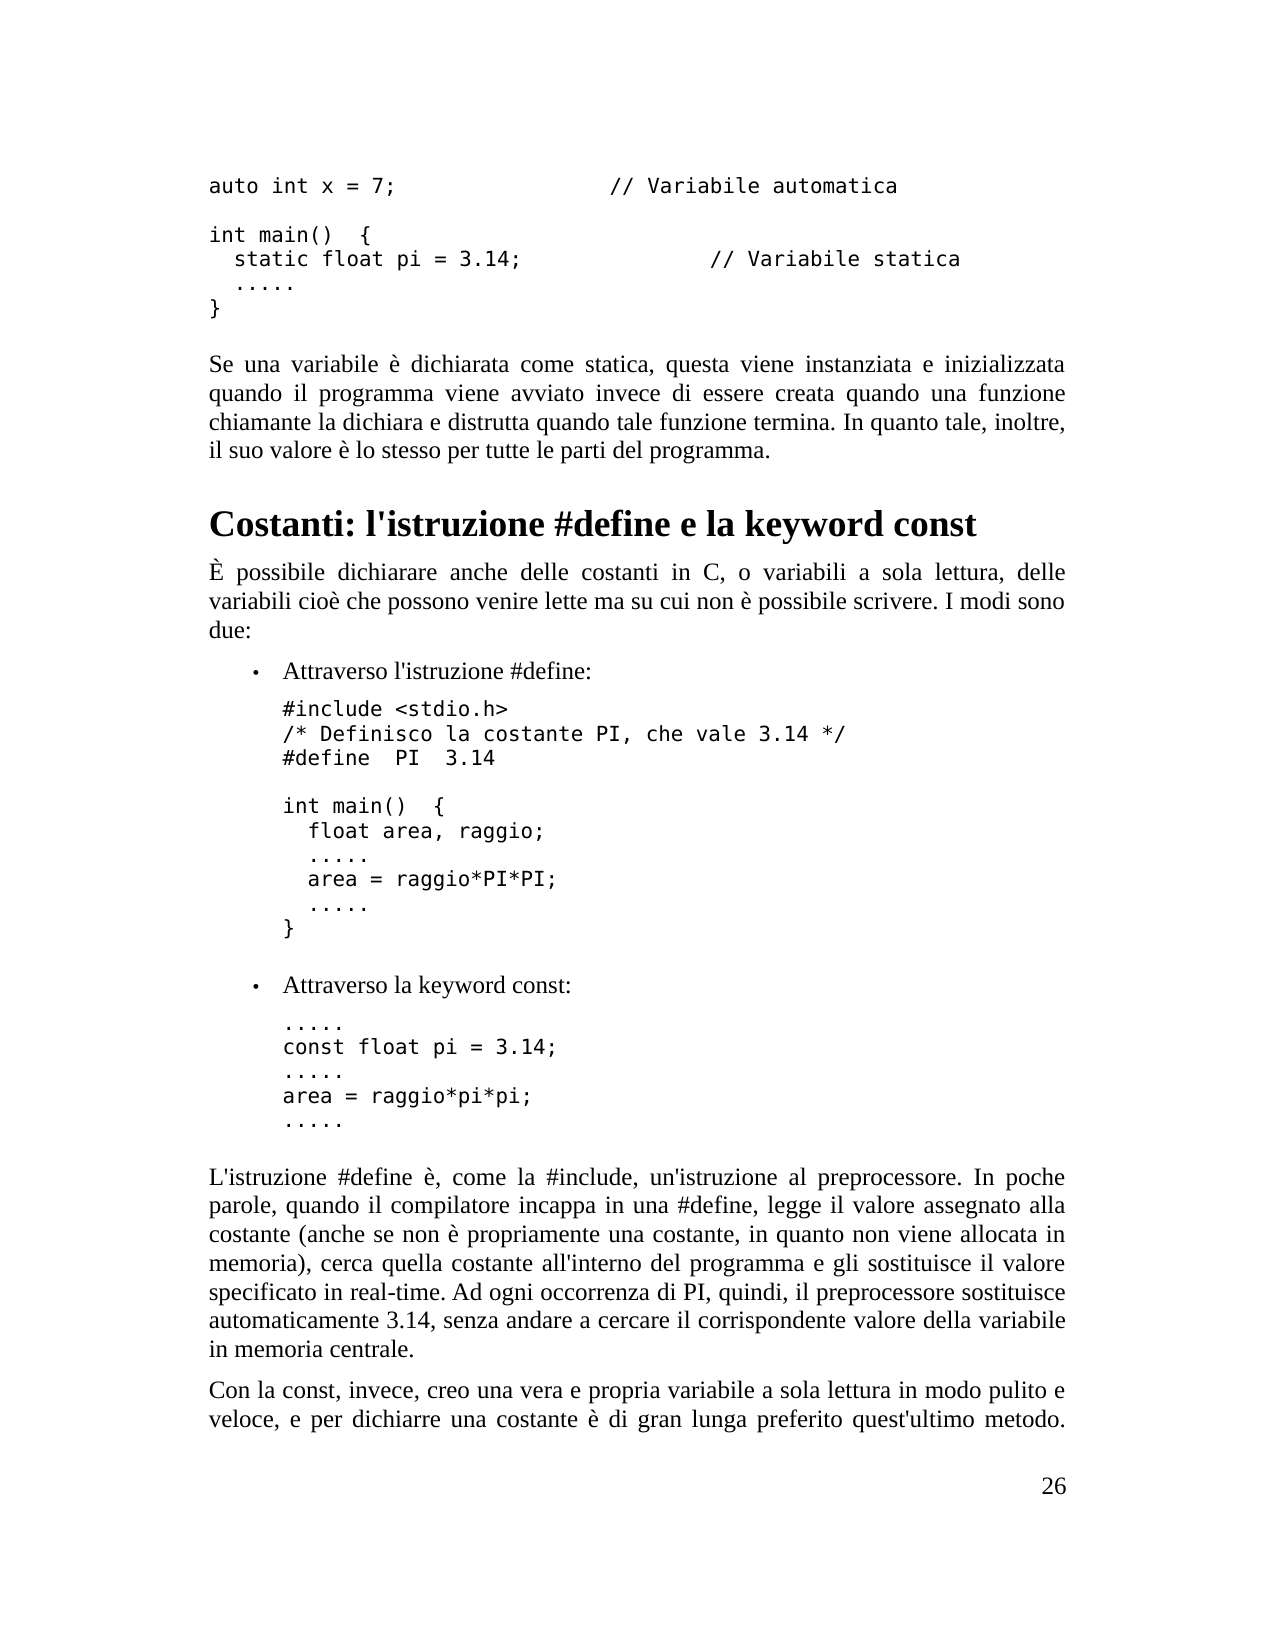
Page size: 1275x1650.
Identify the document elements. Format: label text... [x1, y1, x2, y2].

text È possibile dichiarare anche delle costanti in C, o variabili a sola lettura, delle variabili cioè che possono venire lette ma su cui non è possibile scrivere. I modi sono due: [208, 557, 1066, 644]
list ..... [253, 1108, 1066, 1132]
list ..... [253, 843, 1066, 867]
list #define PI 3.14 [253, 746, 1066, 770]
text auto int x = 7; // Variabile automatica [208, 174, 1066, 198]
text Con la const, invece, creo una vera e propria variabile a sola lettura in modo pulito e veloce, e per dichiarre una costante è di gran lunga preferito quest'ultimo metodo. [208, 1376, 1066, 1433]
list area = raggio*pi*pi; [253, 1084, 1066, 1108]
text int main() { [208, 223, 1066, 247]
list float area, raggio; [253, 819, 1066, 843]
list const float pi = 3.14; [253, 1035, 1066, 1059]
list ..... [253, 1011, 1066, 1035]
list /* Definisco la costante PI, che vale 3.14 */ [253, 722, 1066, 746]
subtitle Costanti: l'istruzione #define e la keyword const [208, 502, 1066, 545]
list } [253, 916, 1066, 940]
text static float pi = 3.14; // Variabile statica [208, 247, 1066, 271]
list ..... [253, 1059, 1066, 1084]
list Attraverso la keyword const: [253, 970, 1066, 998]
text L'istruzione #define è, come la #include, un'istruzione al preprocessore. In poche parole, quando il compilatore incappa in una #define, legge il valore assegnato alla costante (anche se non è propriamente una costante, in quanto non viene allocata in memoria), cerca quella costante all'interno del programma e gli sostituisce il valore specificato in real-time. Ad ogni occorrenza di PI, quindi, il preprocessore sostituisce automaticamente 3.14, senza andare a cercare il corrispondente valore della variabile in memoria centrale. [208, 1162, 1066, 1363]
list #include <stdio.h> [253, 697, 1066, 722]
list Attraverso l'istruzione #define: [253, 656, 1066, 685]
text Se una variabile è dichiarata come statica, questa viene instanziata e inizializzata quando il programma viene avviato invece di essere creata quando una funzione chiamante la dichiara e distrutta quando tale funzione termina. In quanto tale, inoltre, il suo valore è lo stesso per tutte le parti del programma. [208, 349, 1066, 464]
text ..... [208, 271, 1066, 296]
list ..... [253, 892, 1066, 916]
text } [208, 296, 1066, 320]
list int main() { [253, 794, 1066, 819]
list area = raggio*PI*PI; [253, 867, 1066, 892]
